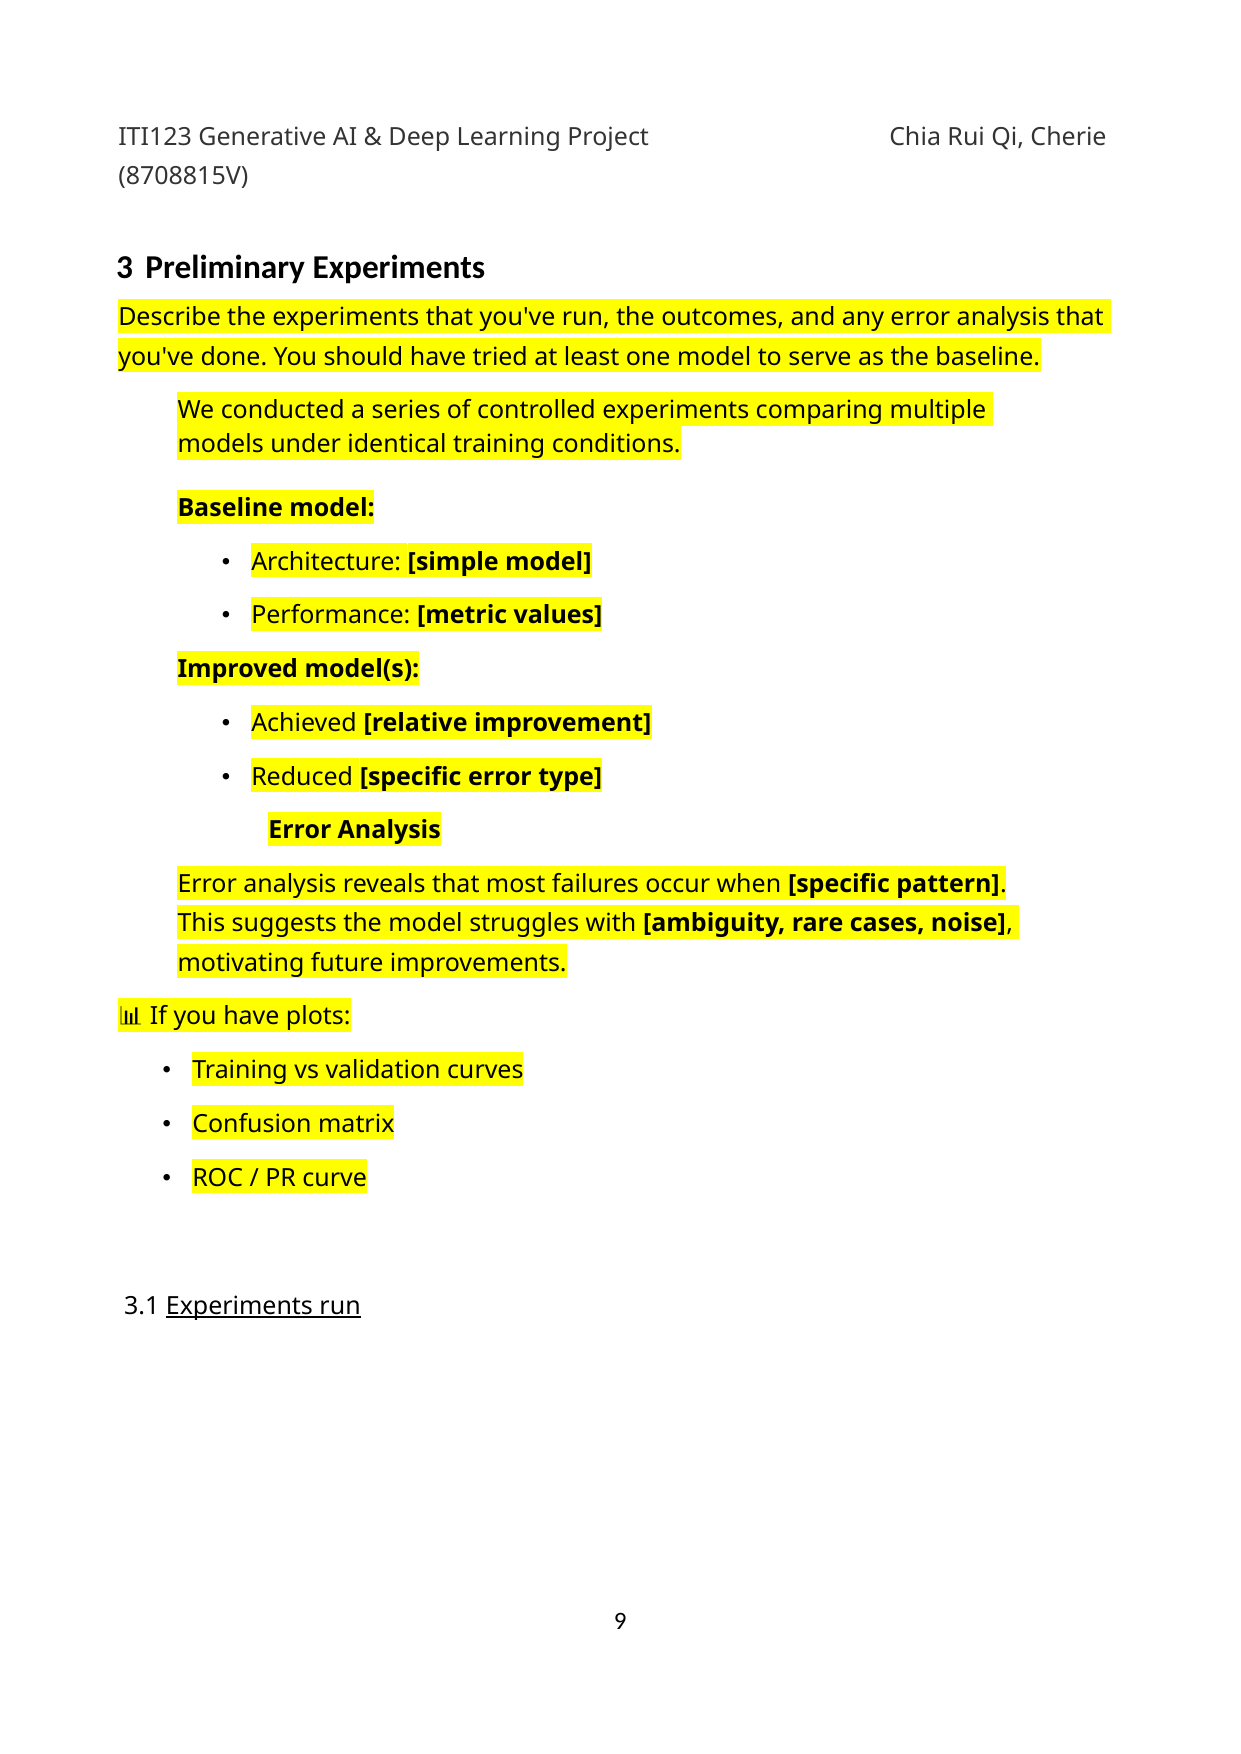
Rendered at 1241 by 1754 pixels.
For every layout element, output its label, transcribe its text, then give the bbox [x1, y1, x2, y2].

text 📊 If you have plots: [118, 998, 1122, 1032]
text Describe the experiments that you've run, the outcomes, and any error analysis that you've done. You should have tried at least one model to serve as the baseline. [118, 299, 1122, 372]
list ROC / PR curve [162, 1159, 1122, 1193]
list Reduced [specific error type] [222, 758, 1063, 792]
subtitle Preliminary Experiments [116, 246, 1122, 287]
text Baseline model: [177, 489, 1063, 524]
list Confusion matrix [162, 1105, 1122, 1139]
text Error analysis reveals that most failures occur when [specific pattern]. This suggests the model struggles with [ambiguity, rare cases, noise], motivating future improvements. [177, 866, 1063, 978]
list Achieved [relative improvement] [222, 704, 1063, 739]
list Performance: [metric values] [222, 597, 1063, 631]
list Training vs validation curves [162, 1052, 1122, 1086]
subtitle Experiments run [124, 1287, 1122, 1322]
subtitle Error Analysis [231, 812, 1122, 846]
list Architecture: [simple model] [222, 543, 1063, 577]
text Improved model(s): [177, 651, 1063, 685]
text We conducted a series of controlled experiments comparing multiple models under identical training conditions. [177, 392, 1063, 460]
